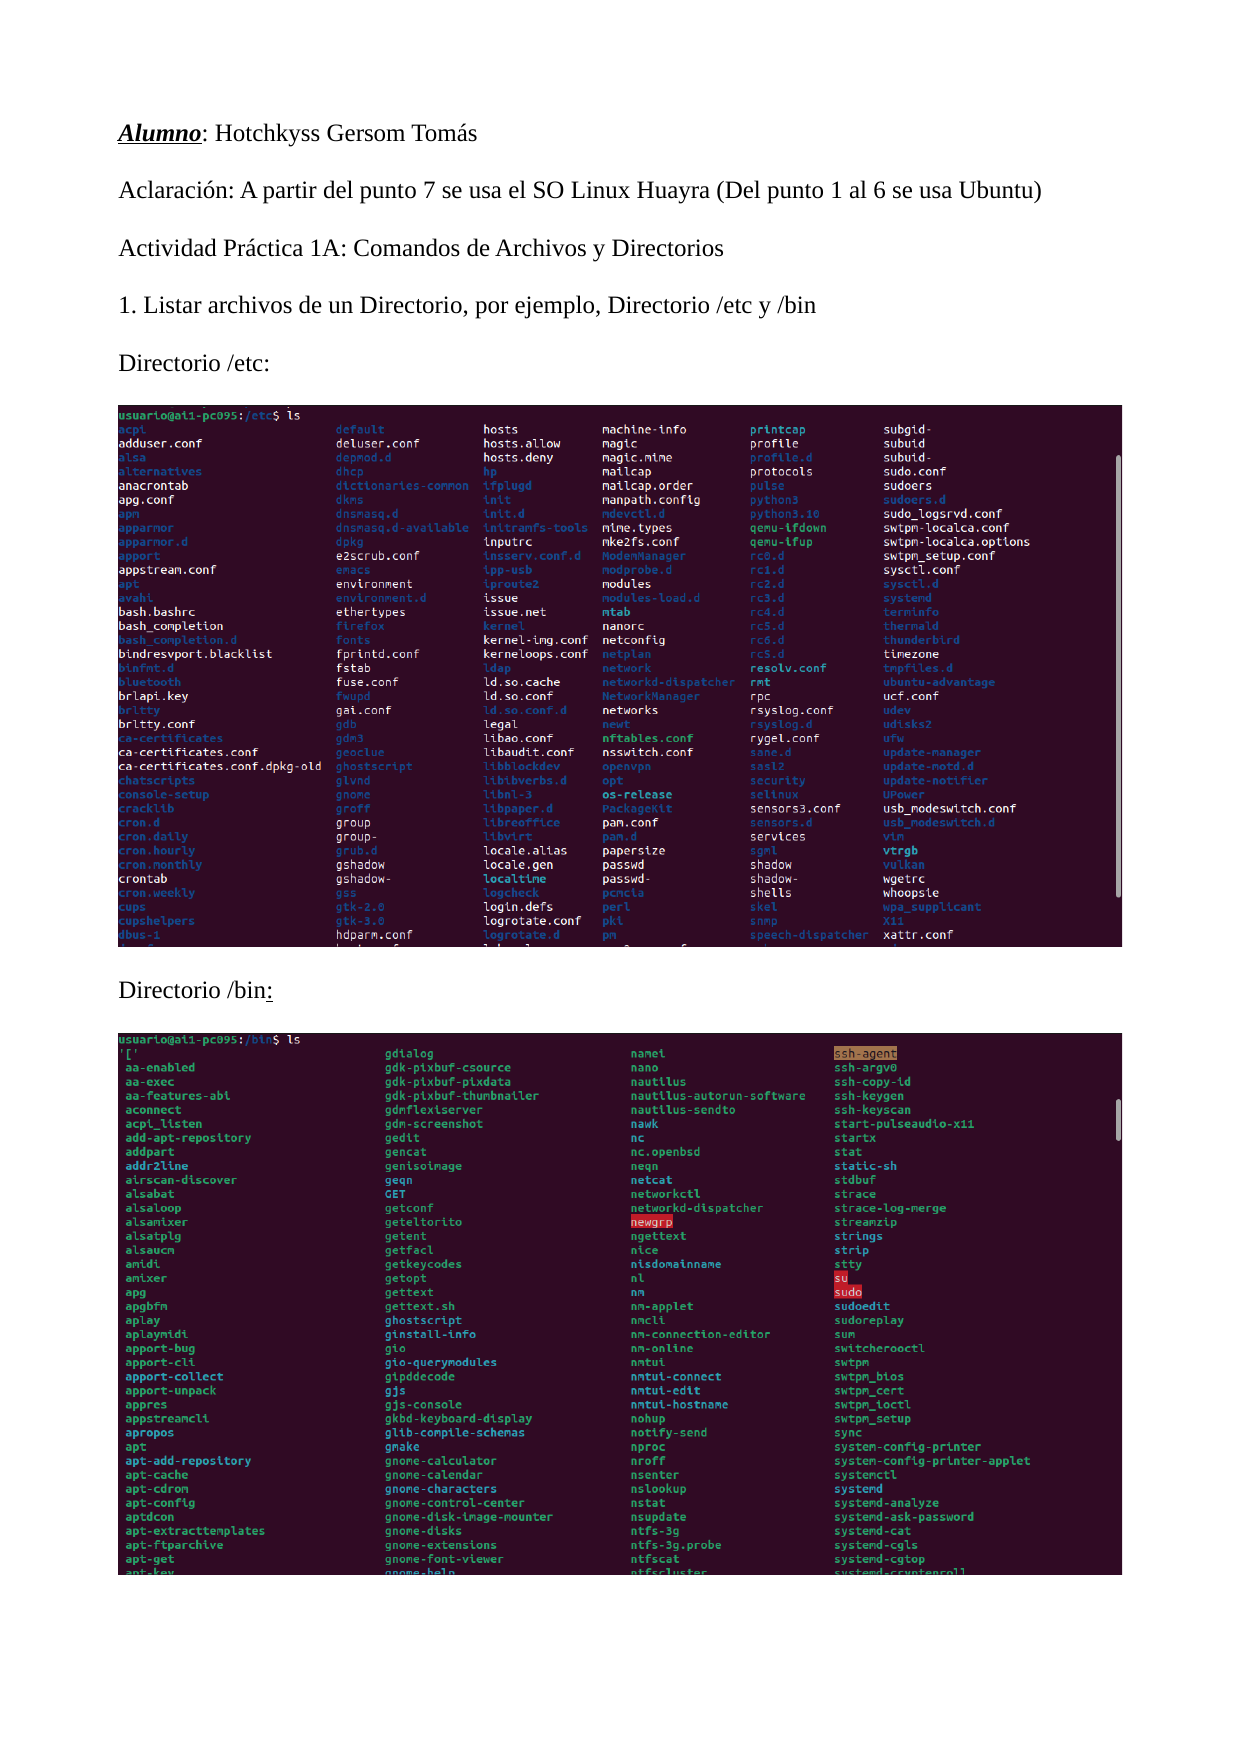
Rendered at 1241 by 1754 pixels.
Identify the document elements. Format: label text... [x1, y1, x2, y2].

text 1. Listar archivos de un Directorio, por ejemplo, Directorio /etc y /bin [118, 291, 1122, 319]
picture [118, 405, 1123, 947]
text Directorio /bin: [118, 976, 1122, 1004]
text Alumno: Hotchkyss Gersom Tomás [118, 118, 1122, 147]
text Aclaración: A partir del punto 7 se usa el SO Linux Huayra (Del punto 1 al 6 se usa Ubuntu) [118, 176, 1122, 204]
text Actividad Práctica 1A: Comandos de Archivos y Directorios [118, 233, 1122, 262]
text Directorio /etc: [118, 348, 1122, 377]
picture [118, 1033, 1123, 1575]
